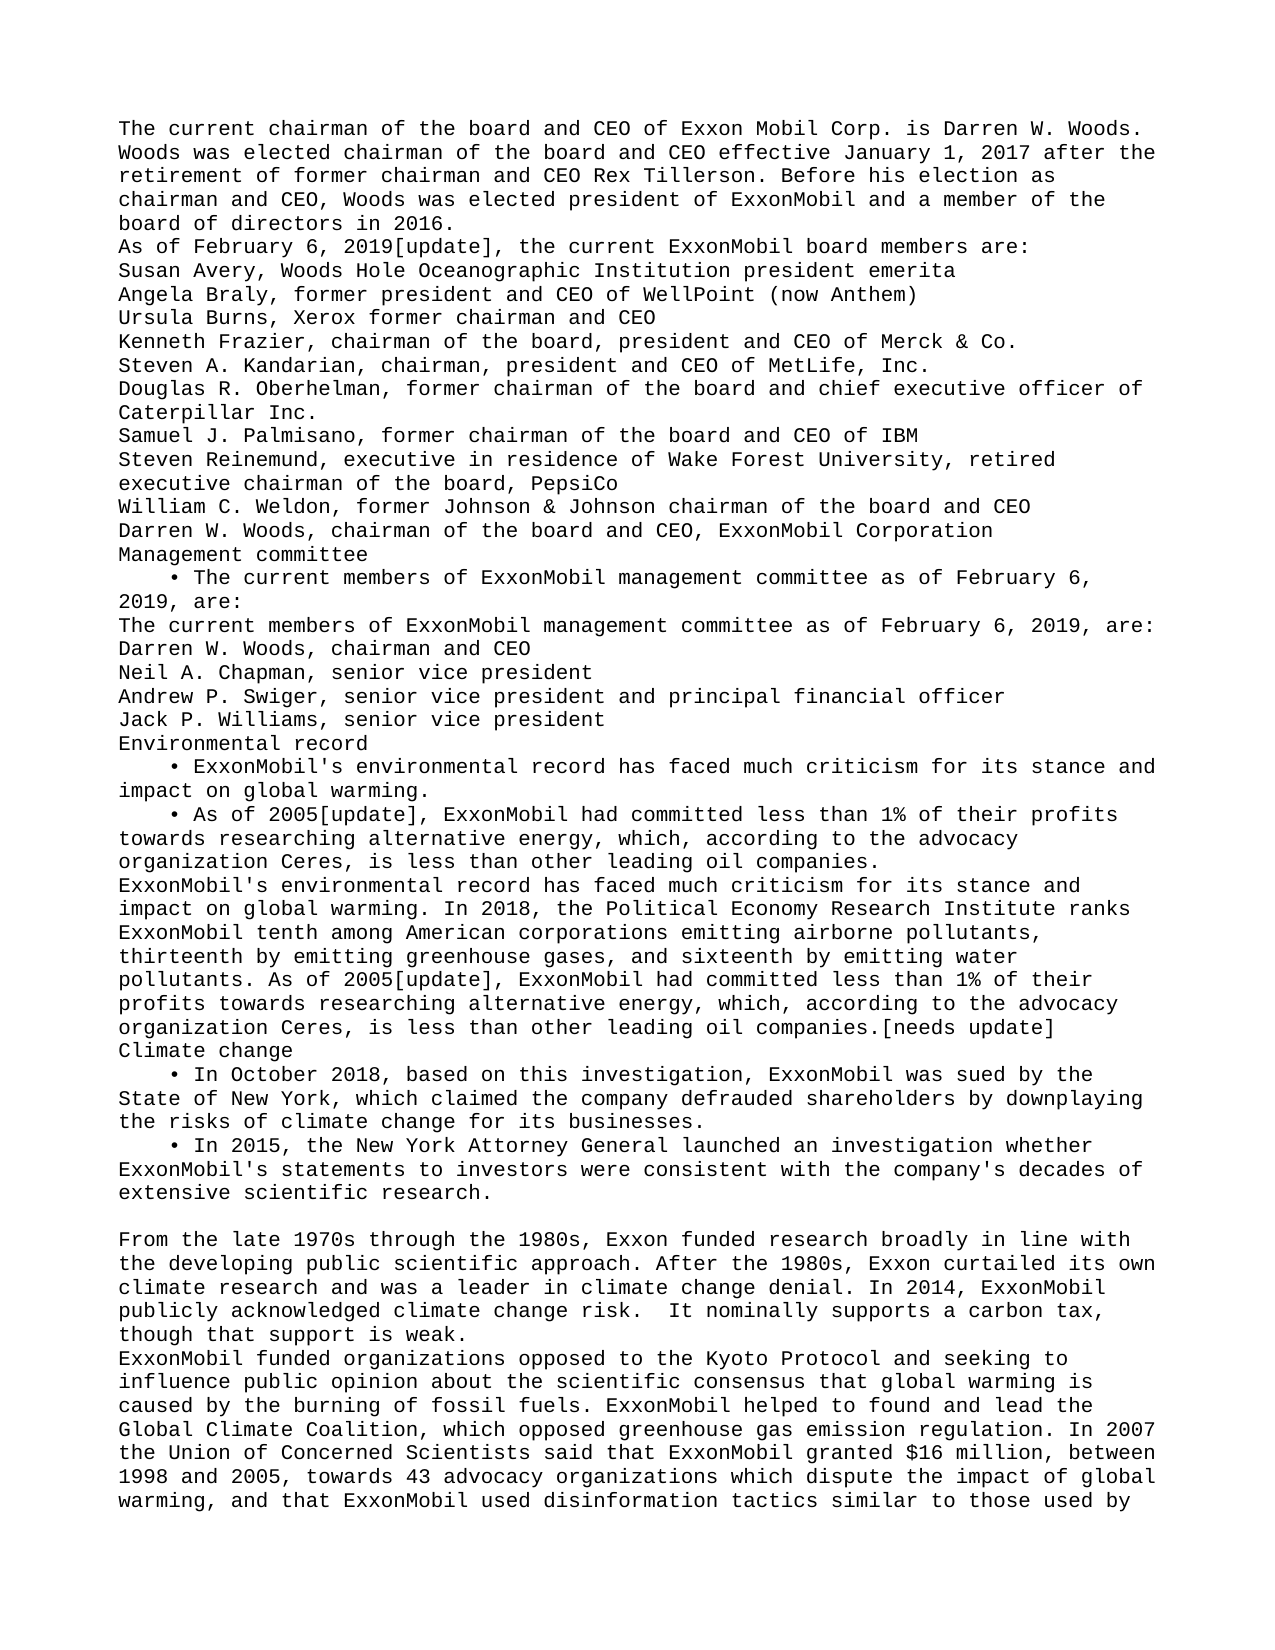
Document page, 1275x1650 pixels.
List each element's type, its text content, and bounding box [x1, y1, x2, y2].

text The current members of ExxonMobil management committee as of February 6, 2019, are: [118, 615, 1157, 638]
text • ExxonMobil's environmental record has faced much criticism for its stance and impact on global warming. [118, 757, 1157, 804]
text Darren W. Woods, chairman and CEO [118, 638, 1157, 662]
text From the late 1970s through the 1980s, Exxon funded research broadly in line with the developing public scientific approach. After the 1980s, Exxon curtailed its own climate research and was a leader in climate change denial. In 2014, ExxonMobil publicly acknowledged climate change risk. It nominally supports a carbon tax, though that support is weak. [118, 1229, 1157, 1348]
text • In October 2018, based on this investigation, ExxonMobil was sued by the State of New York, which claimed the company defrauded shareholders by downplaying the risks of climate change for its businesses. [118, 1064, 1157, 1135]
text Angela Braly, former president and CEO of WellPoint (now Anthem) [118, 284, 1157, 307]
text Jack P. Williams, senior vice president [118, 709, 1157, 733]
text Management committee [118, 544, 1157, 567]
text • In 2015, the New York Attorney General launched an investigation whether ExxonMobil's statements to investors were consistent with the company's decades of extensive scientific research. [118, 1135, 1157, 1206]
text • As of 2005[update], ExxonMobil had committed less than 1% of their profits towards researching alternative energy, which, according to the advocacy organization Ceres, is less than other leading oil companies. [118, 804, 1157, 875]
text Steven A. Kandarian, chairman, president and CEO of MetLife, Inc. [118, 354, 1157, 378]
text ExxonMobil funded organizations opposed to the Kyoto Protocol and seeking to influence public opinion about the scientific consensus that global warming is caused by the burning of fossil fuels. ExxonMobil helped to found and lead the Global Climate Coalition, which opposed greenhouse gas emission regulation. In 2007 the Union of Concerned Scientists said that ExxonMobil granted $16 million, between 1998 and 2005, towards 43 advocacy organizations which dispute the impact of global warming, and that ExxonMobil used disinformation tactics similar to those used by [118, 1348, 1157, 1513]
text ExxonMobil's environmental record has faced much criticism for its stance and impact on global warming. In 2018, the Political Economy Research Institute ranks ExxonMobil tenth among American corporations emitting airborne pollutants, thirteenth by emitting greenhouse gases, and sixteenth by emitting water pollutants. As of 2005[update], ExxonMobil had committed less than 1% of their profits towards researching alternative energy, which, according to the advocacy organization Ceres, is less than other leading oil companies.[needs update] [118, 875, 1157, 1040]
text Susan Avery, Woods Hole Oceanographic Institution president emerita [118, 260, 1157, 284]
text Climate change [118, 1040, 1157, 1064]
text Environmental record [118, 733, 1157, 757]
text Ursula Burns, Xerox former chairman and CEO [118, 307, 1157, 331]
text The current chairman of the board and CEO of Exxon Mobil Corp. is Darren W. Woods. Woods was elected chairman of the board and CEO effective January 1, 2017 after the retirement of former chairman and CEO Rex Tillerson. Before his election as chairman and CEO, Woods was elected president of ExxonMobil and a member of the board of directors in 2016. [118, 118, 1157, 236]
text Andrew P. Swiger, senior vice president and principal financial officer [118, 686, 1157, 709]
text Samuel J. Palmisano, former chairman of the board and CEO of IBM [118, 426, 1157, 449]
text William C. Weldon, former Johnson & Johnson chairman of the board and CEO [118, 496, 1157, 520]
text Neil A. Chapman, senior vice president [118, 662, 1157, 686]
text • The current members of ExxonMobil management committee as of February 6, 2019, are: [118, 567, 1157, 615]
text Douglas R. Oberhelman, former chairman of the board and chief executive officer of Caterpillar Inc. [118, 378, 1157, 426]
text Steven Reinemund, executive in residence of Wake Forest University, retired executive chairman of the board, PepsiCo [118, 449, 1157, 496]
text Kenneth Frazier, chairman of the board, president and CEO of Merck & Co. [118, 331, 1157, 354]
text As of February 6, 2019[update], the current ExxonMobil board members are: [118, 236, 1157, 260]
text Darren W. Woods, chairman of the board and CEO, ExxonMobil Corporation [118, 520, 1157, 544]
